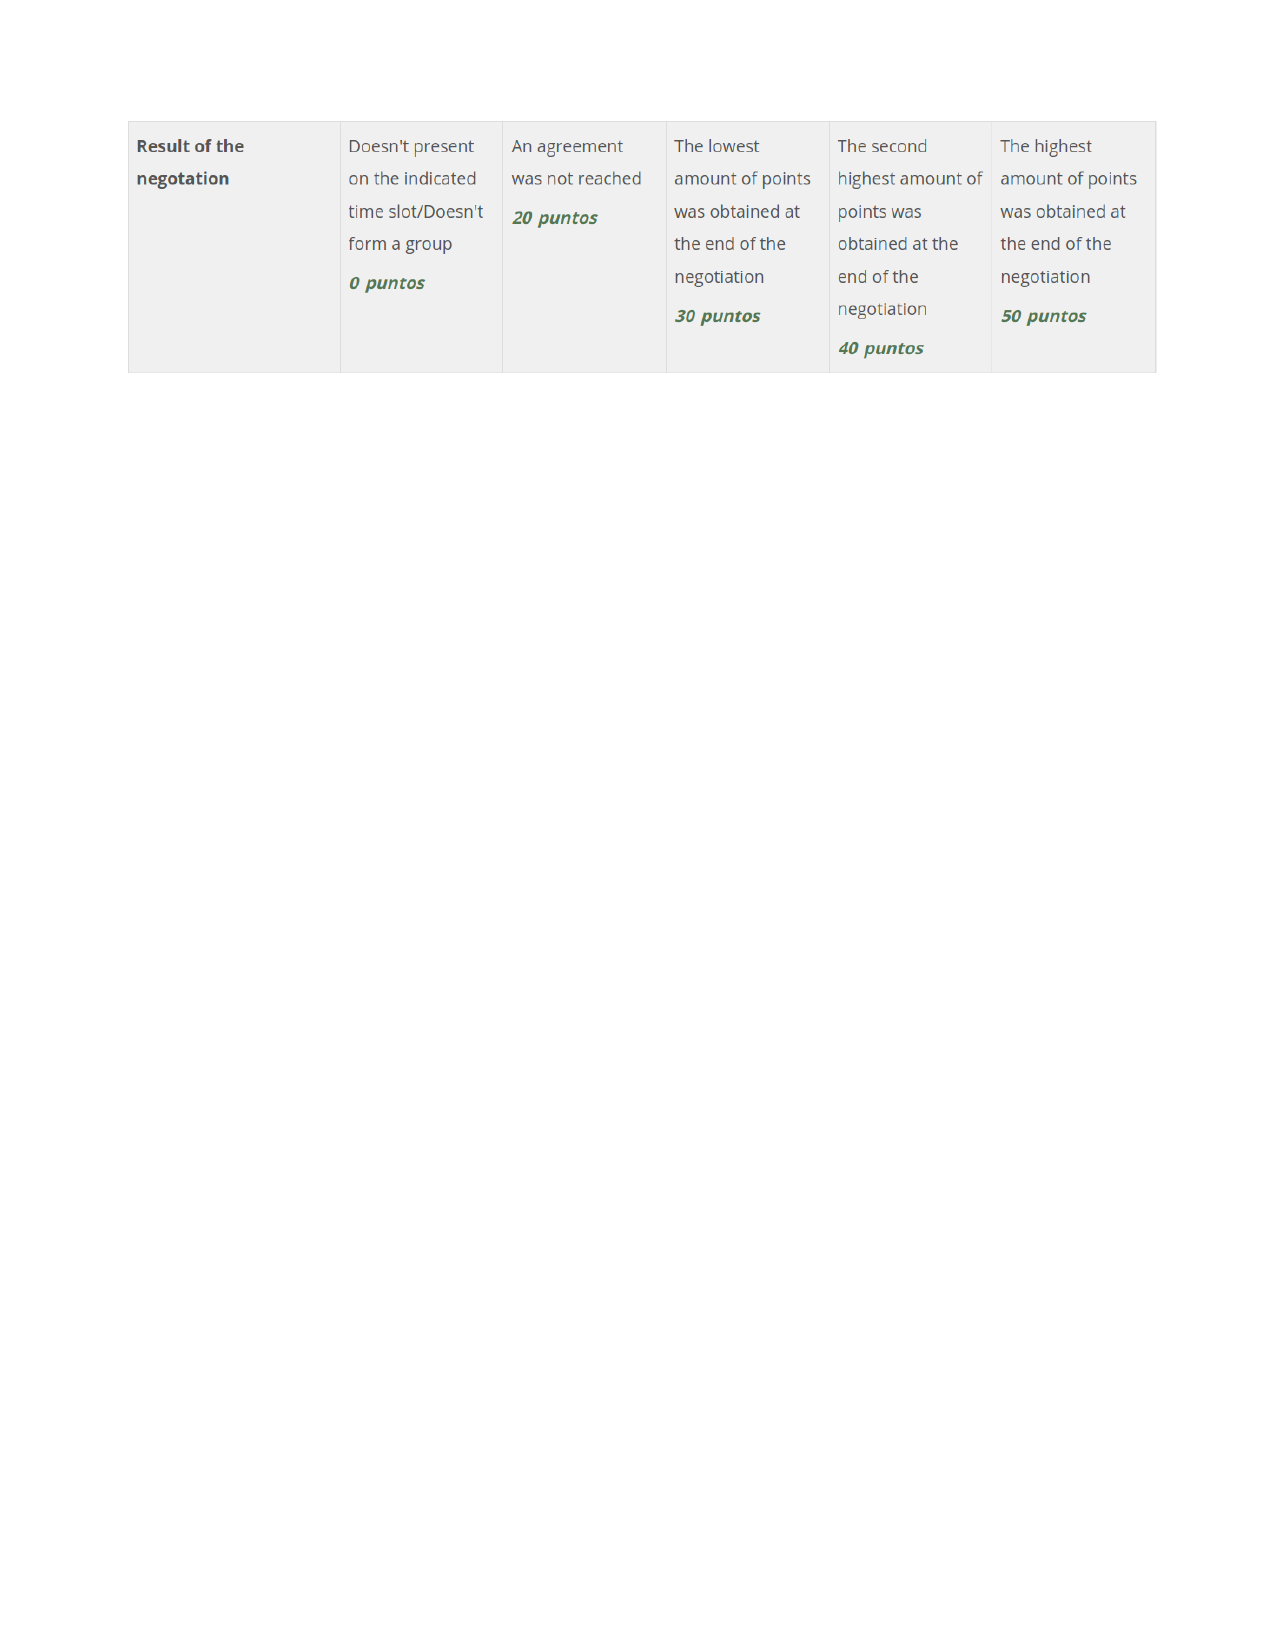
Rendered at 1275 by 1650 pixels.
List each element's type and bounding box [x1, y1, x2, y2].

picture [118, 118, 1157, 379]
